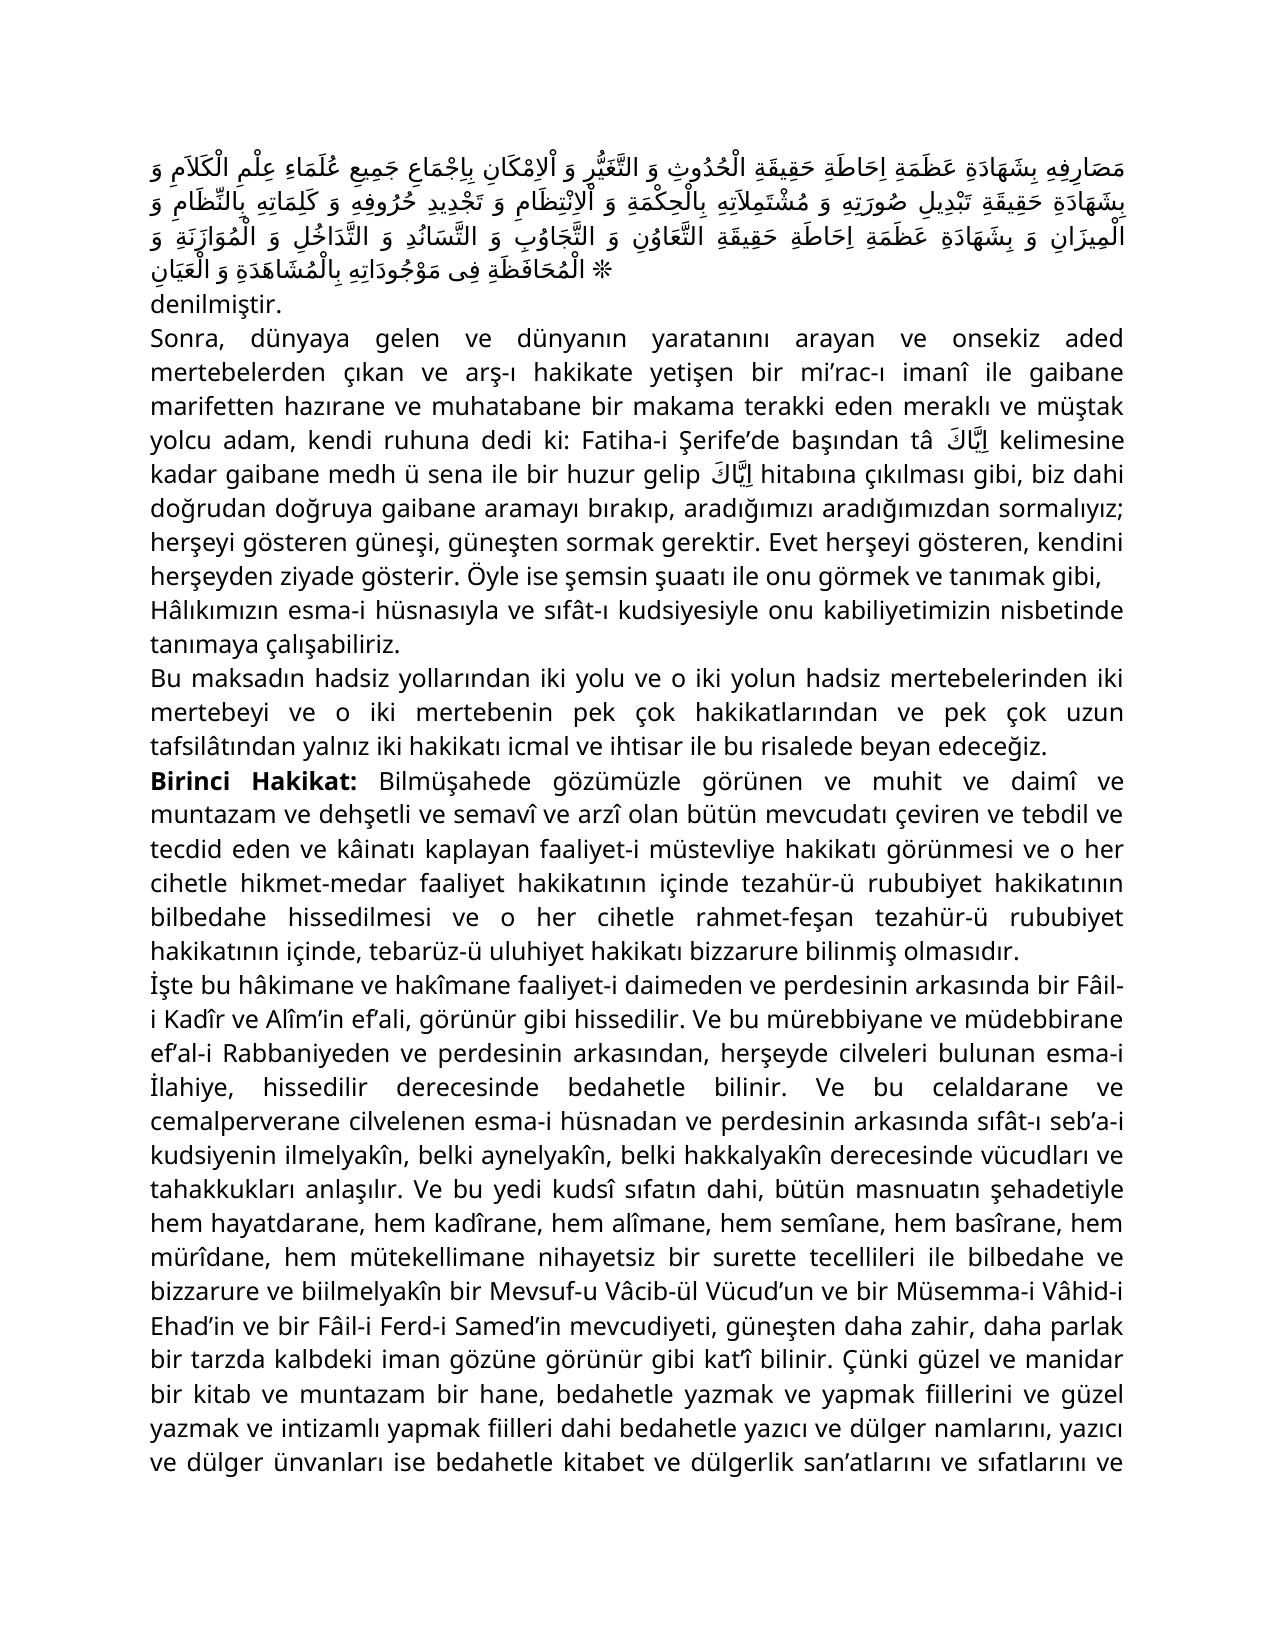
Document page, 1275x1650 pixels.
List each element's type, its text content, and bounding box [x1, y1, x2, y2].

text Hâlıkımızın esma-i hüsnasıyla ve sıfât-ı kudsiyesiyle onu kabiliyetimizin nisbetinde tanımaya çalışabiliriz. [150, 593, 1125, 661]
text Bu maksadın hadsiz yollarından iki yolu ve o iki yolun hadsiz mertebelerinden iki mertebeyi ve o iki mertebenin pek çok hakikatlarından ve pek çok uzun tafsilâtından yalnız iki hakikatı icmal ve ihtisar ile bu risalede beyan edeceğiz. [150, 661, 1125, 763]
text لاَ اِلهَ اِلاَّ اللّهُ الْوَاجِبُ الْوُجُودِ الْمُمْتَنِعُ نَظِيرُهُ اَلْمُمْكِنُ كُلُّ مَاسِوَاهُ الْوَاحِدُ اْلاَحَدُ الَّذِى دَلَّ عَلَى وُجُوبِ وُجُودِهِ فِى وَحْدَتِهِ هذِهِ الْكَائِنَاتُ الْكِتَابُ الْكَبِيرُ الْمُجَسَّمُ وَ الْقُرْآنُ الْجِسْمَانِىُّ الْمُعَظَّمُ وَ الْقَصْرُ الْمُزَيَّنُ الْمُنَظَّمُ وَ الْبَلَدُ الْمُحْتَشَمُ الْمُنْتَظَمُ بِاِجْمَاعِ سُوَرِهِ وَ آيَاتِهِ وَ كَلِمَاتِهِ وَ حُرُوفِهِ وَ اَبْوَابِهِ وَ فُصُولِهِ وَ صُحُفِهِ وَ سُطُورِهِ وَ اِتِّفَاقِ اَرْكَانِهِ وَ اَنْوَاعِهِ وَ اَجْزَائِهِ وَ جُزْئِيَّاتِهِ وَ سَكَنَتِهِ وَ مُشْتَمِلاَتِهِ وَ وَارِدَاتِهِ وَ مَصَارِفِهِ بِشَهَادَةِ عَظَمَةِ اِحَاطَةِ حَقِيقَةِ الْحُدُوثِ وَ التَّغَيُّرِ وَ اْلاِمْكَانِ بِاِجْمَاعِ جَمِيعِ عُلَمَاءِ عِلْمِ الْكَلاَمِ وَ بِشَهَادَةِ حَقِيقَةِ تَبْدِيلِ صُورَتِهِ وَ مُشْتَمِلاَتِهِ بِالْحِكْمَةِ وَ اْلاِنْتِظَامِ وَ تَجْدِيدِ حُرُوفِهِ وَ كَلِمَاتِهِ بِالنِّظَامِ وَ الْمِيزَانِ وَ بِشَهَادَةِ عَظَمَةِ اِحَاطَةِ حَقِيقَةِ التَّعَاوُنِ وَ التَّجَاوُبِ وَ التَّسَانُدِ وَ التَّدَاخُلِ وَ الْمُوَازَنَةِ وَ الْمُحَافَظَةِ فِى مَوْجُودَاتِهِ بِالْمُشَاهَدَةِ وَ الْعَيَانِ ❊ [150, 150, 1125, 286]
text İşte bu hâkimane ve hakîmane faaliyet-i daimeden ve perdesinin arkasında bir Fâil-i Kadîr ve Alîm’in ef’ali, görünür gibi hissedilir. Ve bu mürebbiyane ve müdebbirane ef’al-i Rabbaniyeden ve perdesinin arkasından, herşeyde cilveleri bulunan esma-i İlahiye, hissedilir derecesinde bedahetle bilinir. Ve bu celaldarane ve cemalperverane cilvelenen esma-i hüsnadan ve perdesinin arkasında sıfât-ı seb’a-i kudsiyenin ilmelyakîn, belki aynelyakîn, belki hakkalyakîn derecesinde vücudları ve tahakkukları anlaşılır. Ve bu yedi kudsî sıfatın dahi, bütün masnuatın şehadetiyle hem hayatdarane, hem kadîrane, hem alîmane, hem semîane, hem basîrane, hem mürîdane, hem mütekellimane nihayetsiz bir surette tecellileri ile bilbedahe ve bizzarure ve biilmelyakîn bir Mevsuf-u Vâcib-ül Vücud’un ve bir Müsemma-i Vâhid-i Ehad’in ve bir Fâil-i Ferd-i Samed’in mevcudiyeti, güneşten daha zahir, daha parlak bir tarzda kalbdeki iman gözüne görünür gibi kat’î bilinir. Çünki güzel ve manidar bir kitab ve muntazam bir hane, bedahetle yazmak ve yapmak fiillerini ve güzel yazmak ve intizamlı yapmak fiilleri dahi bedahetle yazıcı ve dülger namlarını, yazıcı ve dülger ünvanları ise bedahetle kitabet ve dülgerlik san’atlarını ve sıfatlarını ve [150, 967, 1125, 1478]
text denilmiştir. [150, 286, 1125, 320]
text Birinci Hakikat: Bilmüşahede gözümüzle görünen ve muhit ve daimî ve muntazam ve dehşetli ve semavî ve arzî olan bütün mevcudatı çeviren ve tebdil ve tecdid eden ve kâinatı kaplayan faaliyet-i müstevliye hakikatı görünmesi ve o her cihetle hikmet-medar faaliyet hakikatının içinde tezahür-ü rububiyet hakikatının bilbedahe hissedilmesi ve o her cihetle rahmet-feşan tezahür-ü rububiyet hakikatının içinde, tebarüz-ü uluhiyet hakikatı bizzarure bilinmiş olmasıdır. [150, 763, 1125, 967]
text Sonra, dünyaya gelen ve dünyanın yaratanını arayan ve onsekiz aded mertebelerden çıkan ve arş-ı hakikate yetişen bir mi’rac-ı imanî ile gaibane marifetten hazırane ve muhatabane bir makama terakki eden meraklı ve müştak yolcu adam, kendi ruhuna dedi ki: Fatiha-i Şerife’de başından tâ اِيَّاكَ kelimesine kadar gaibane medh ü sena ile bir huzur gelip اِيَّاكَ hitabına çıkılması gibi, biz dahi doğrudan doğruya gaibane aramayı bırakıp, aradığımızı aradığımızdan sormalıyız; herşeyi gösteren güneşi, güneşten sormak gerektir. Evet herşeyi gösteren, kendini herşeyden ziyade gösterir. Öyle ise şemsin şuaatı ile onu görmek ve tanımak gibi, [150, 320, 1125, 593]
